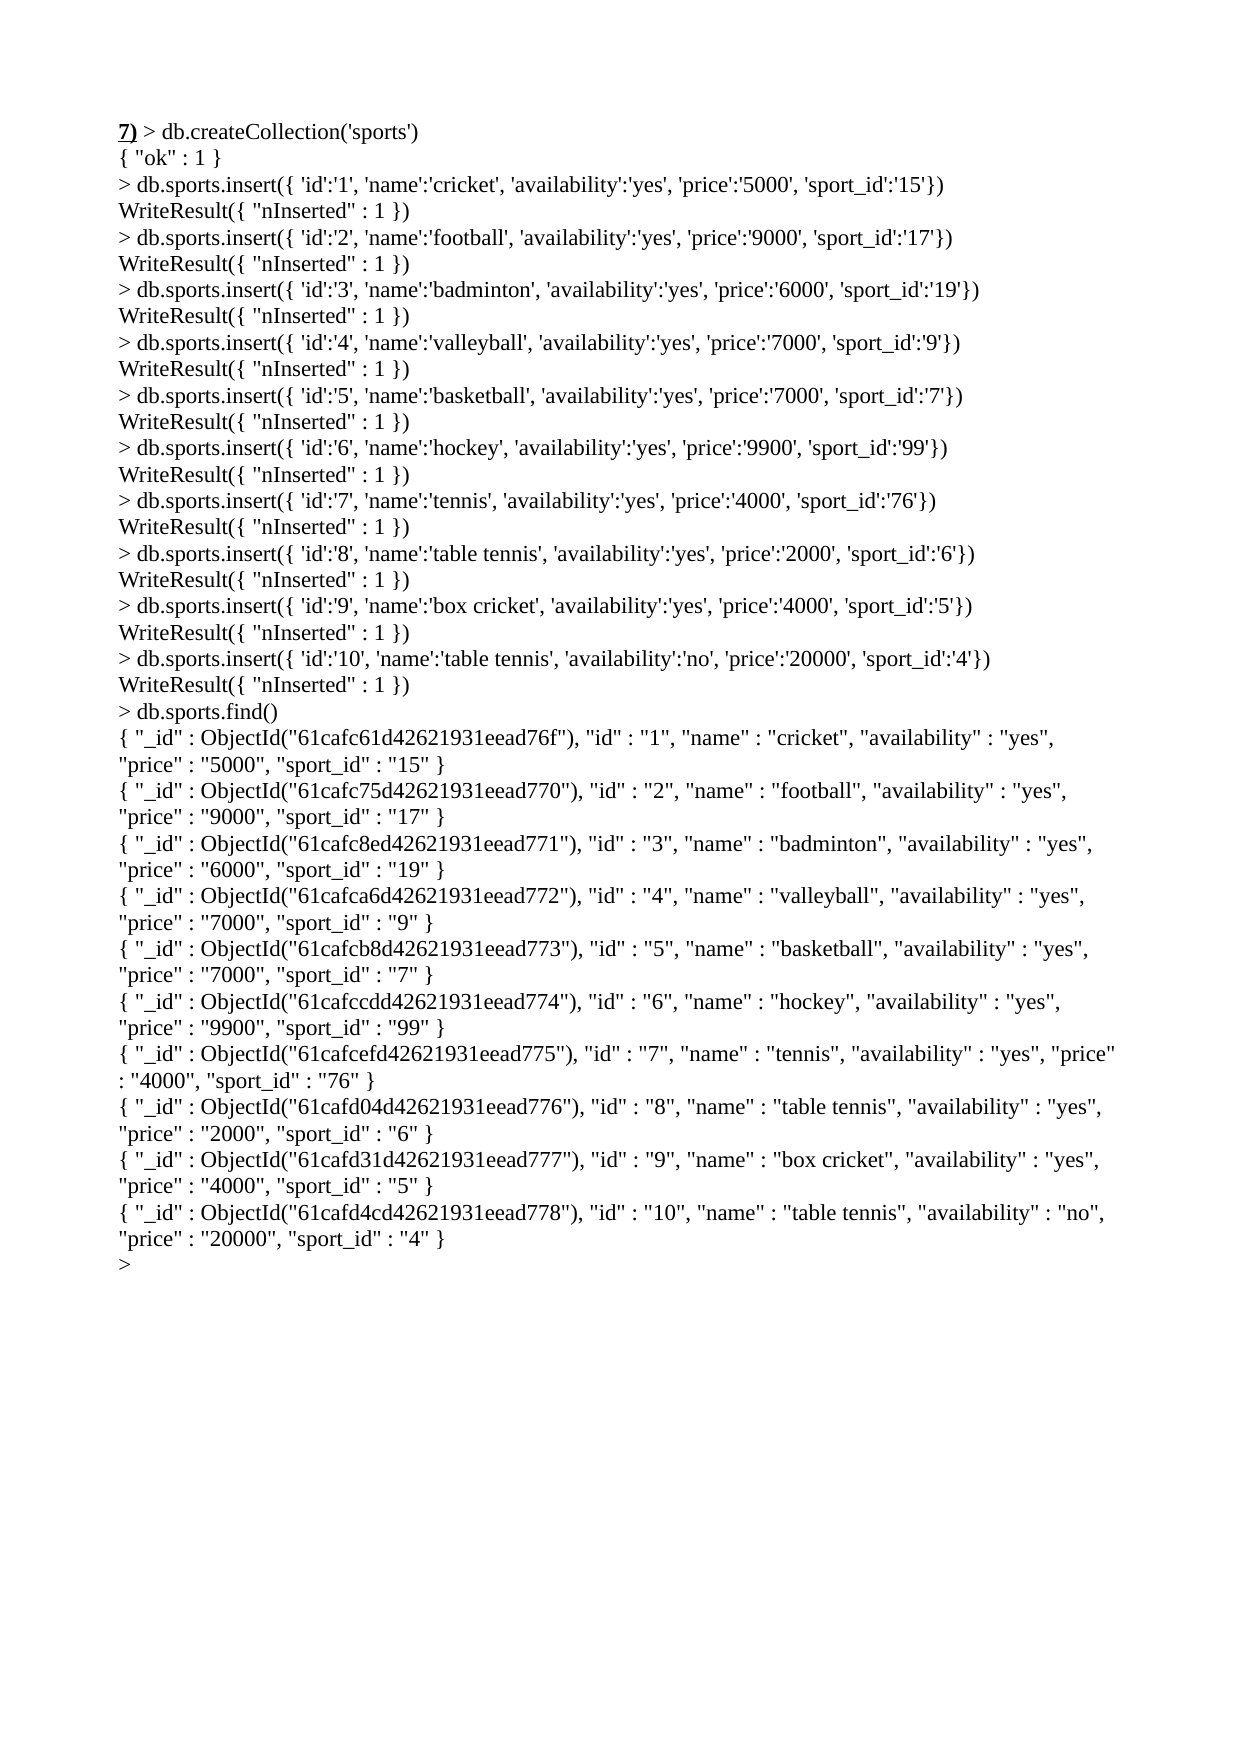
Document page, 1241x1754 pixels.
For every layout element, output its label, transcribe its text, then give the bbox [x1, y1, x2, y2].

text { "_id" : ObjectId("61cafd31d42621931eead777"), "id" : "9", "name" : "box cricket", "availability" : "yes", "price" : "4000", "sport_id" : "5" } [118, 1146, 1122, 1199]
text WriteResult({ "nInserted" : 1 }) [118, 197, 1122, 223]
text 7) > db.createCollection('sports') [118, 118, 1122, 144]
text { "ok" : 1 } [118, 144, 1122, 171]
text WriteResult({ "nInserted" : 1 }) [118, 355, 1122, 382]
text > db.sports.find() [118, 698, 1122, 724]
text WriteResult({ "nInserted" : 1 }) [118, 566, 1122, 592]
text { "_id" : ObjectId("61cafca6d42621931eead772"), "id" : "4", "name" : "valleyball", "availability" : "yes", "price" : "7000", "sport_id" : "9" } [118, 882, 1122, 935]
text { "_id" : ObjectId("61cafc8ed42621931eead771"), "id" : "3", "name" : "badminton", "availability" : "yes", "price" : "6000", "sport_id" : "19" } [118, 830, 1122, 882]
text WriteResult({ "nInserted" : 1 }) [118, 303, 1122, 329]
text > db.sports.insert({ 'id':'8', 'name':'table tennis', 'availability':'yes', 'price':'2000', 'sport_id':'6'}) [118, 540, 1122, 566]
text { "_id" : ObjectId("61cafc61d42621931eead76f"), "id" : "1", "name" : "cricket", "availability" : "yes", "price" : "5000", "sport_id" : "15" } [118, 724, 1122, 777]
text > db.sports.insert({ 'id':'2', 'name':'football', 'availability':'yes', 'price':'9000', 'sport_id':'17'}) [118, 223, 1122, 250]
text WriteResult({ "nInserted" : 1 }) [118, 513, 1122, 540]
text > db.sports.insert({ 'id':'10', 'name':'table tennis', 'availability':'no', 'price':'20000', 'sport_id':'4'}) [118, 645, 1122, 672]
text { "_id" : ObjectId("61cafd4cd42621931eead778"), "id" : "10", "name" : "table tennis", "availability" : "no", "price" : "20000", "sport_id" : "4" } [118, 1199, 1122, 1251]
text { "_id" : ObjectId("61cafcb8d42621931eead773"), "id" : "5", "name" : "basketball", "availability" : "yes", "price" : "7000", "sport_id" : "7" } [118, 935, 1122, 988]
text > db.sports.insert({ 'id':'1', 'name':'cricket', 'availability':'yes', 'price':'5000', 'sport_id':'15'}) [118, 171, 1122, 197]
text WriteResult({ "nInserted" : 1 }) [118, 672, 1122, 698]
text { "_id" : ObjectId("61cafccdd42621931eead774"), "id" : "6", "name" : "hockey", "availability" : "yes", "price" : "9900", "sport_id" : "99" } [118, 988, 1122, 1041]
text WriteResult({ "nInserted" : 1 }) [118, 250, 1122, 276]
text WriteResult({ "nInserted" : 1 }) [118, 461, 1122, 487]
text { "_id" : ObjectId("61cafcefd42621931eead775"), "id" : "7", "name" : "tennis", "availability" : "yes", "price" : "4000", "sport_id" : "76" } [118, 1041, 1122, 1093]
text { "_id" : ObjectId("61cafd04d42621931eead776"), "id" : "8", "name" : "table tennis", "availability" : "yes", "price" : "2000", "sport_id" : "6" } [118, 1093, 1122, 1146]
text > db.sports.insert({ 'id':'9', 'name':'box cricket', 'availability':'yes', 'price':'4000', 'sport_id':'5'}) [118, 592, 1122, 619]
text WriteResult({ "nInserted" : 1 }) [118, 408, 1122, 434]
text > db.sports.insert({ 'id':'5', 'name':'basketball', 'availability':'yes', 'price':'7000', 'sport_id':'7'}) [118, 382, 1122, 408]
text > db.sports.insert({ 'id':'4', 'name':'valleyball', 'availability':'yes', 'price':'7000', 'sport_id':'9'}) [118, 329, 1122, 355]
text { "_id" : ObjectId("61cafc75d42621931eead770"), "id" : "2", "name" : "football", "availability" : "yes", "price" : "9000", "sport_id" : "17" } [118, 777, 1122, 830]
text > db.sports.insert({ 'id':'3', 'name':'badminton', 'availability':'yes', 'price':'6000', 'sport_id':'19'}) [118, 276, 1122, 303]
text WriteResult({ "nInserted" : 1 }) [118, 619, 1122, 645]
text > db.sports.insert({ 'id':'7', 'name':'tennis', 'availability':'yes', 'price':'4000', 'sport_id':'76'}) [118, 487, 1122, 513]
text > db.sports.insert({ 'id':'6', 'name':'hockey', 'availability':'yes', 'price':'9900', 'sport_id':'99'}) [118, 434, 1122, 461]
text > [118, 1251, 1122, 1278]
